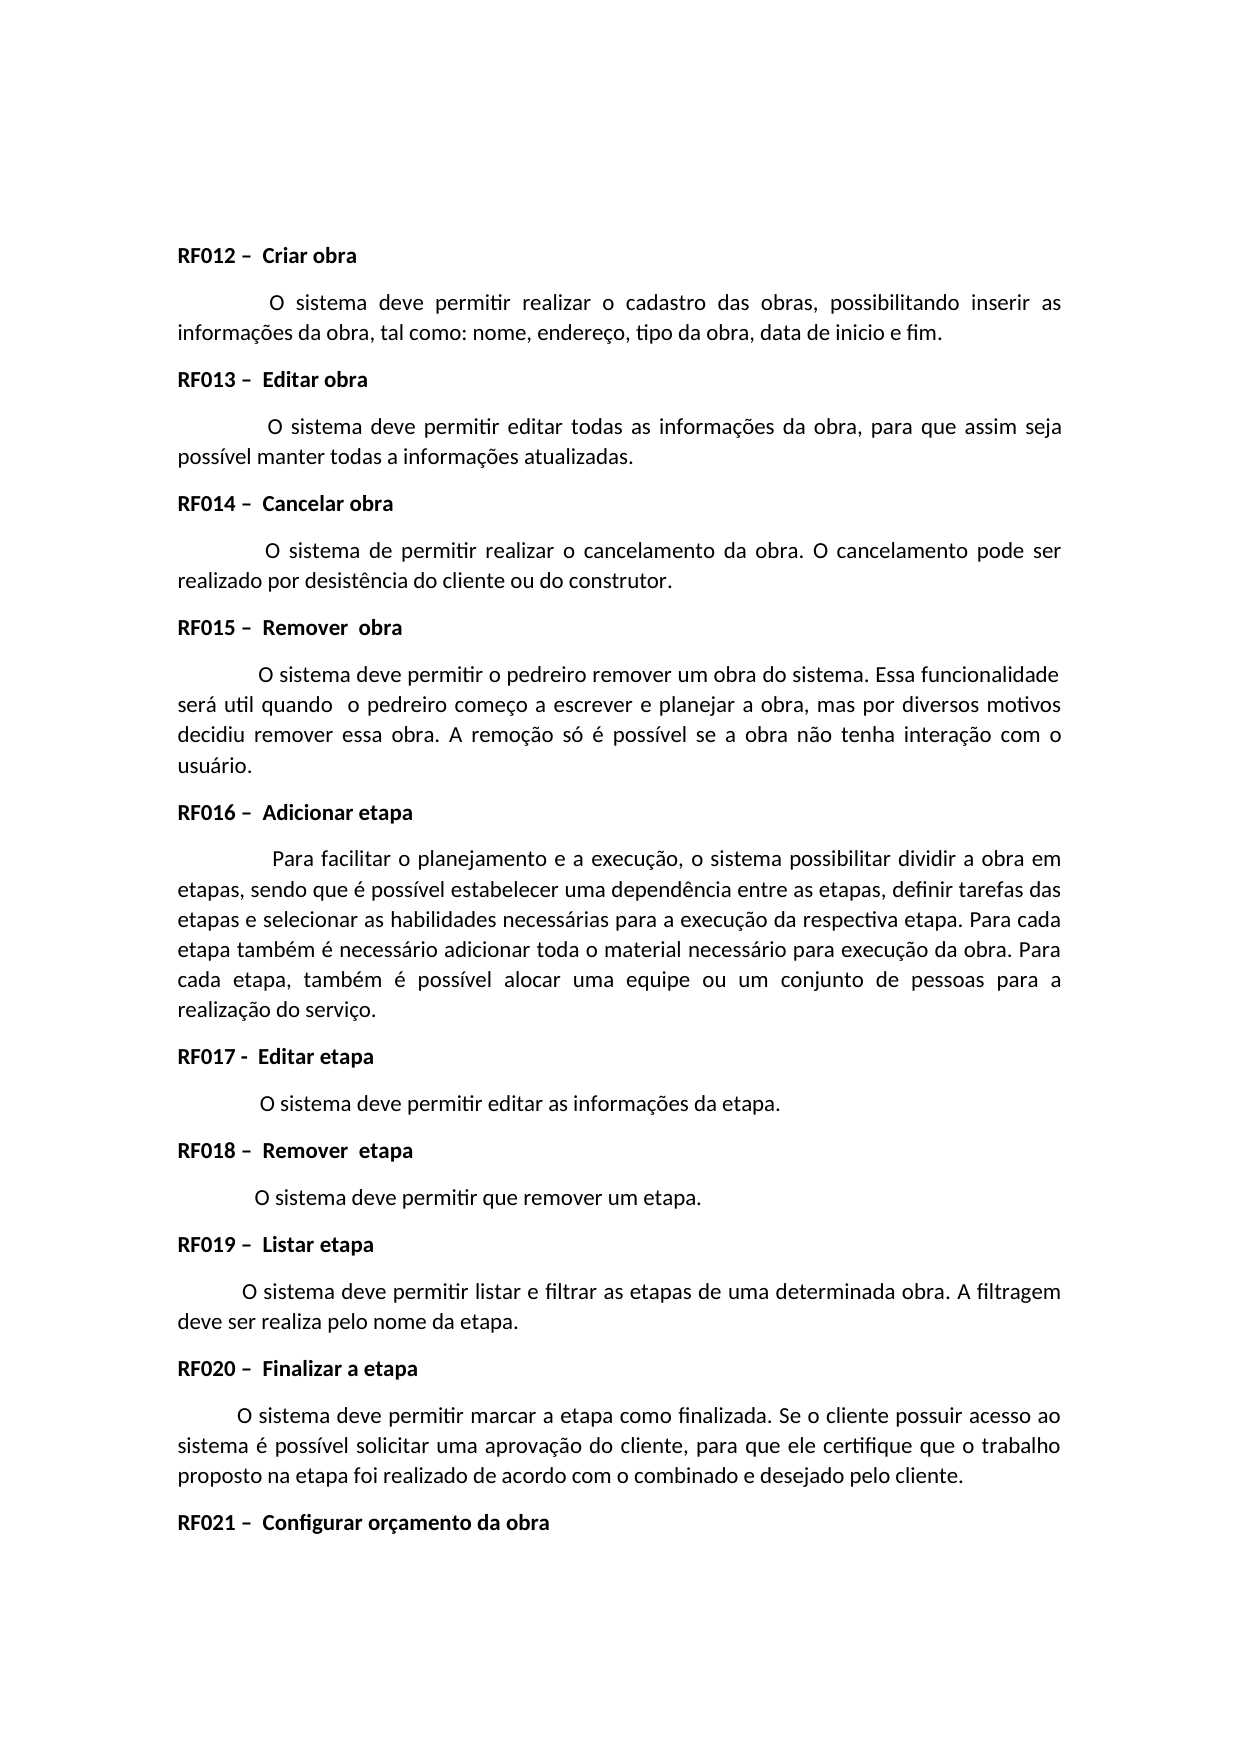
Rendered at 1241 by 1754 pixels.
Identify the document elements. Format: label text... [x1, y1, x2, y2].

text O sistema deve permitir que remover um etapa. [177, 1183, 1063, 1211]
text RF012 – Criar obra [177, 241, 1063, 269]
text RF017 - Editar etapa [177, 1042, 1063, 1070]
text RF018 – Remover etapa [177, 1136, 1063, 1164]
text RF015 – Remover obra [177, 613, 1063, 641]
text RF016 – Adicionar etapa [177, 798, 1063, 826]
text RF019 – Listar etapa [177, 1230, 1063, 1258]
text O sistema deve permitir realizar o cadastro das obras, possibilitando inserir as informações da obra, tal como: nome, endereço, tipo da obra, data de inicio e fim. [177, 288, 1063, 346]
text RF013 – Editar obra [177, 365, 1063, 393]
text O sistema deve permitir marcar a etapa como finalizada. Se o cliente possuir acesso ao sistema é possível solicitar uma aprovação do cliente, para que ele certifique que o trabalho proposto na etapa foi realizado de acordo com o combinado e desejado pelo cliente. [177, 1401, 1063, 1489]
text RF021 – Configurar orçamento da obra [177, 1508, 1063, 1536]
text RF014 – Cancelar obra [177, 489, 1063, 517]
text O sistema deve permitir o pedreiro remover um obra do sistema. Essa funcionalidade será util quando o pedreiro começo a escrever e planejar a obra, mas por diversos motivos decidiu remover essa obra. A remoção só é possível se a obra não tenha interação com o usuário. [177, 660, 1063, 779]
text O sistema deve permitir listar e filtrar as etapas de uma determinada obra. A filtragem deve ser realiza pelo nome da etapa. [177, 1277, 1063, 1335]
text O sistema deve permitir editar as informações da etapa. [177, 1089, 1063, 1117]
text O sistema de permitir realizar o cancelamento da obra. O cancelamento pode ser realizado por desistência do cliente ou do construtor. [177, 536, 1063, 594]
text Para facilitar o planejamento e a execução, o sistema possibilitar dividir a obra em etapas, sendo que é possível estabelecer uma dependência entre as etapas, definir tarefas das etapas e selecionar as habilidades necessárias para a execução da respectiva etapa. Para cada etapa também é necessário adicionar toda o material necessário para execução da obra. Para cada etapa, também é possível alocar uma equipe ou um conjunto de pessoas para a realização do serviço. [177, 844, 1063, 1023]
text RF020 – Finalizar a etapa [177, 1354, 1063, 1382]
text O sistema deve permitir editar todas as informações da obra, para que assim seja possível manter todas a informações atualizadas. [177, 412, 1063, 470]
